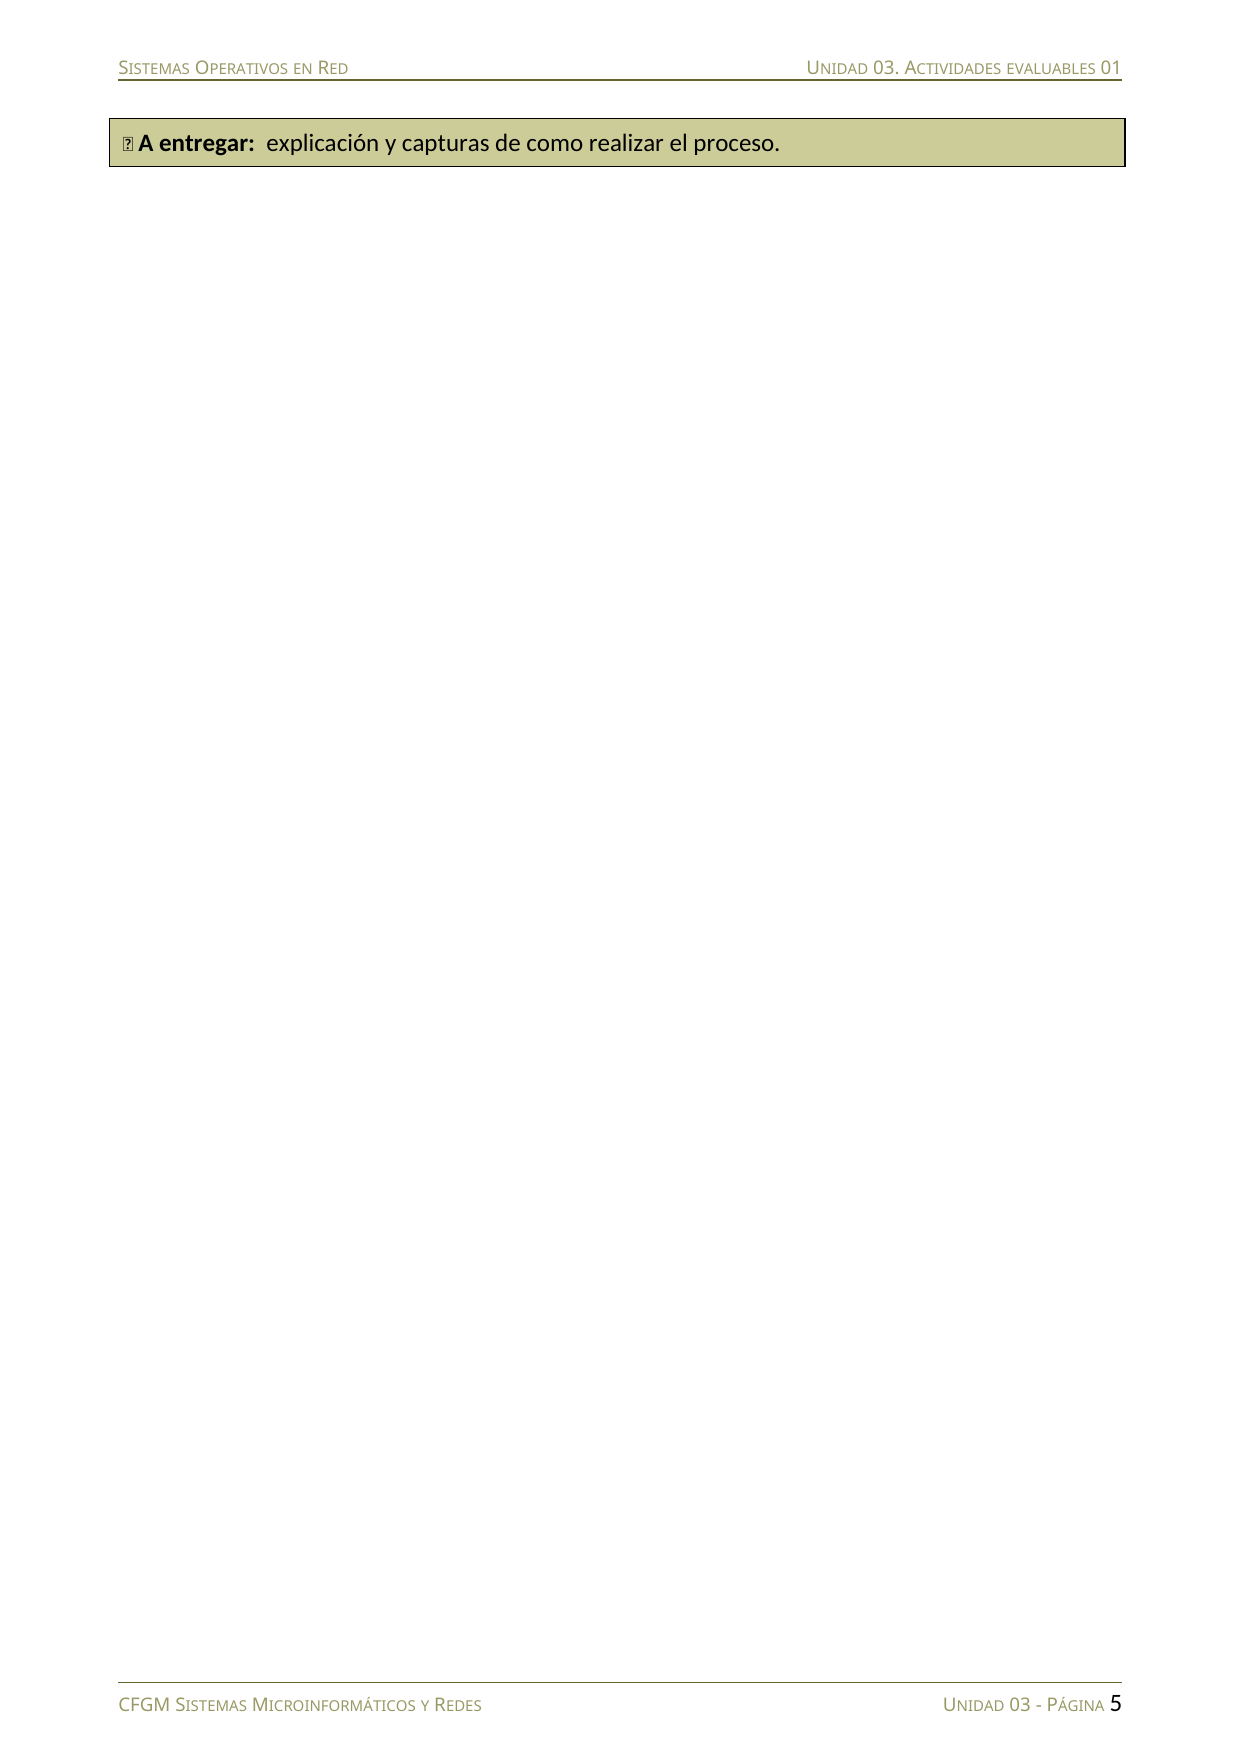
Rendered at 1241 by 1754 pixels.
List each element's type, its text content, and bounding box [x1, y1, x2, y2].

text 📕 A entregar: explicación y capturas de como realizar el proceso. [110, 119, 1124, 166]
